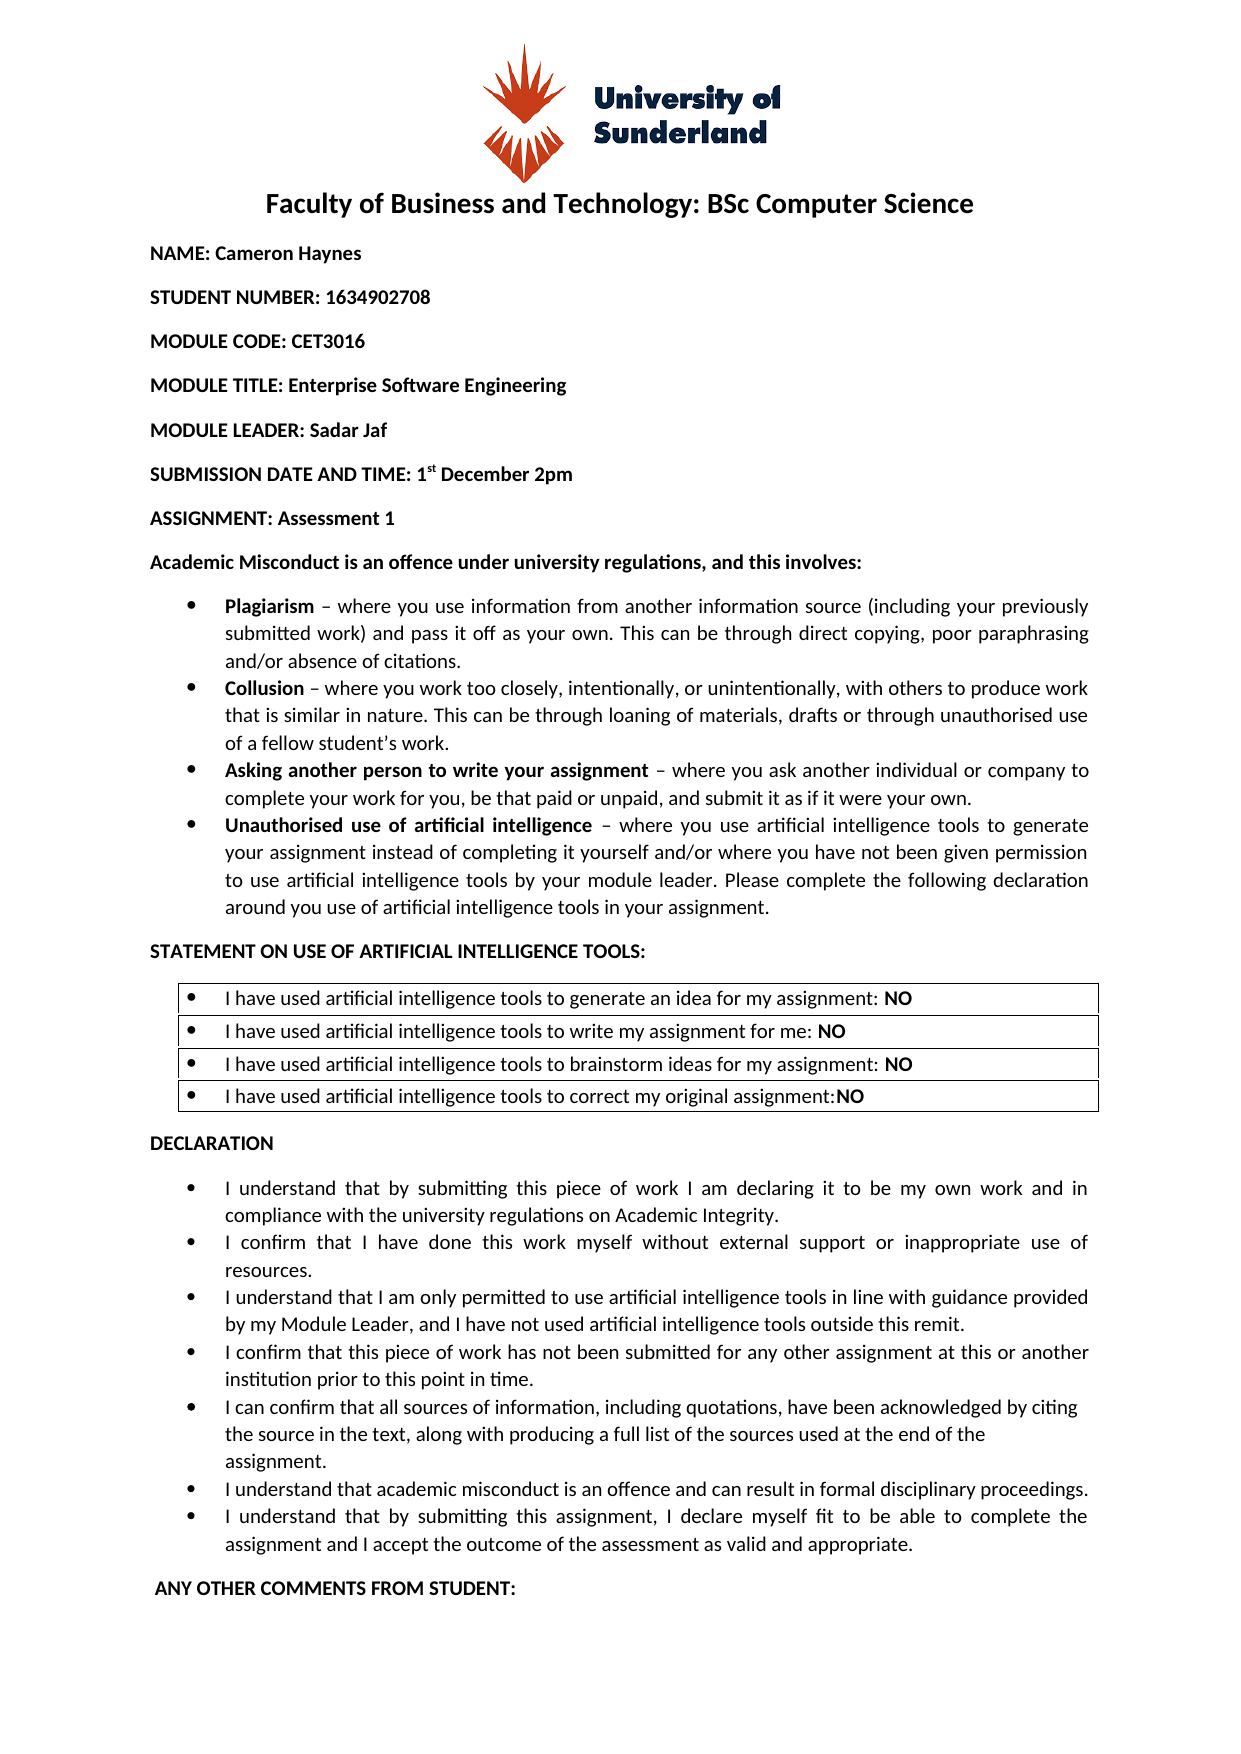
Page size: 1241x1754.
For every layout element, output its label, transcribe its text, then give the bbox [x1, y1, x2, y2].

list I understand that I am only permitted to use artificial intelligence tools in line with guidance provided by my Module Leader, and I have not used artificial intelligence tools outside this remit. [187, 1284, 1090, 1337]
list Collusion – where you work too closely, intentionally, or unintentionally, with others to produce work that is similar in nature. This can be through loaning of materials, drafts or through unauthorised use of a fellow student’s work. [187, 675, 1090, 755]
list Asking another person to write your assignment – where you ask another individual or company to complete your work for you, be that paid or unpaid, and submit it as if it were your own. [187, 757, 1090, 810]
text DECLARATION [150, 1131, 1090, 1156]
list I understand that academic misconduct is an offence and can result in formal disciplinary proceedings. [187, 1476, 1090, 1501]
text Academic Misconduct is an offence under university regulations, and this involves: [150, 549, 1090, 574]
list I understand that by submitting this piece of work I am declaring it to be my own work and in compliance with the university regulations on Academic Integrity. [187, 1175, 1090, 1227]
list I understand that by submitting this assignment, I declare myself fit to be able to complete the assignment and I accept the outcome of the assessment as valid and appropriate. [187, 1503, 1090, 1556]
text MODULE TITLE: Enterprise Software Engineering [150, 373, 1090, 398]
text ASSIGNMENT: Assessment 1 [150, 505, 1090, 530]
text NAME: Cameron Haynes [150, 241, 1090, 266]
list I can confirm that all sources of information, including quotations, have been acknowledged by citing the source in the text, along with producing a full list of the sources used at the end of the assignment. [187, 1394, 1090, 1474]
list Plagiarism – where you use information from another information source (including your previously submitted work) and pass it off as your own. This can be through direct copying, poor paraphrasing and/or absence of citations. [187, 593, 1090, 673]
list I confirm that this piece of work has not been submitted for any other assignment at this or another institution prior to this point in time. [187, 1339, 1090, 1392]
list I have used artificial intelligence tools to correct my original assignment:NO [179, 1081, 1098, 1111]
list I have used artificial intelligence tools to brainstorm ideas for my assignment: NO [179, 1049, 1098, 1078]
list I have used artificial intelligence tools to write my assignment for me: NO [179, 1016, 1098, 1046]
text Faculty of Business and Technology: BSc Computer Science [150, 44, 1090, 221]
text MODULE LEADER: Sadar Jaf [150, 417, 1090, 442]
text STUDENT NUMBER: 1634902708 [150, 284, 1090, 310]
list I have used artificial intelligence tools to generate an idea for my assignment: NO [179, 984, 1098, 1013]
picture [483, 44, 781, 183]
text STATEMENT ON USE OF ARTIFICIAL INTELLIGENCE TOOLS: [150, 938, 1090, 964]
text ANY OTHER COMMENTS FROM STUDENT: [150, 1575, 1090, 1600]
list I confirm that I have done this work myself without external support or inappropriate use of resources. [187, 1229, 1090, 1282]
list Unauthorised use of artificial intelligence – where you use artificial intelligence tools to generate your assignment instead of completing it yourself and/or where you have not been given permission to use artificial intelligence tools by your module leader. Please complete the following declaration around you use of artificial intelligence tools in your assignment. [187, 812, 1090, 920]
text MODULE CODE: CET3016 [150, 329, 1090, 354]
text SUBMISSION DATE AND TIME: 1st December 2pm [150, 461, 1090, 486]
